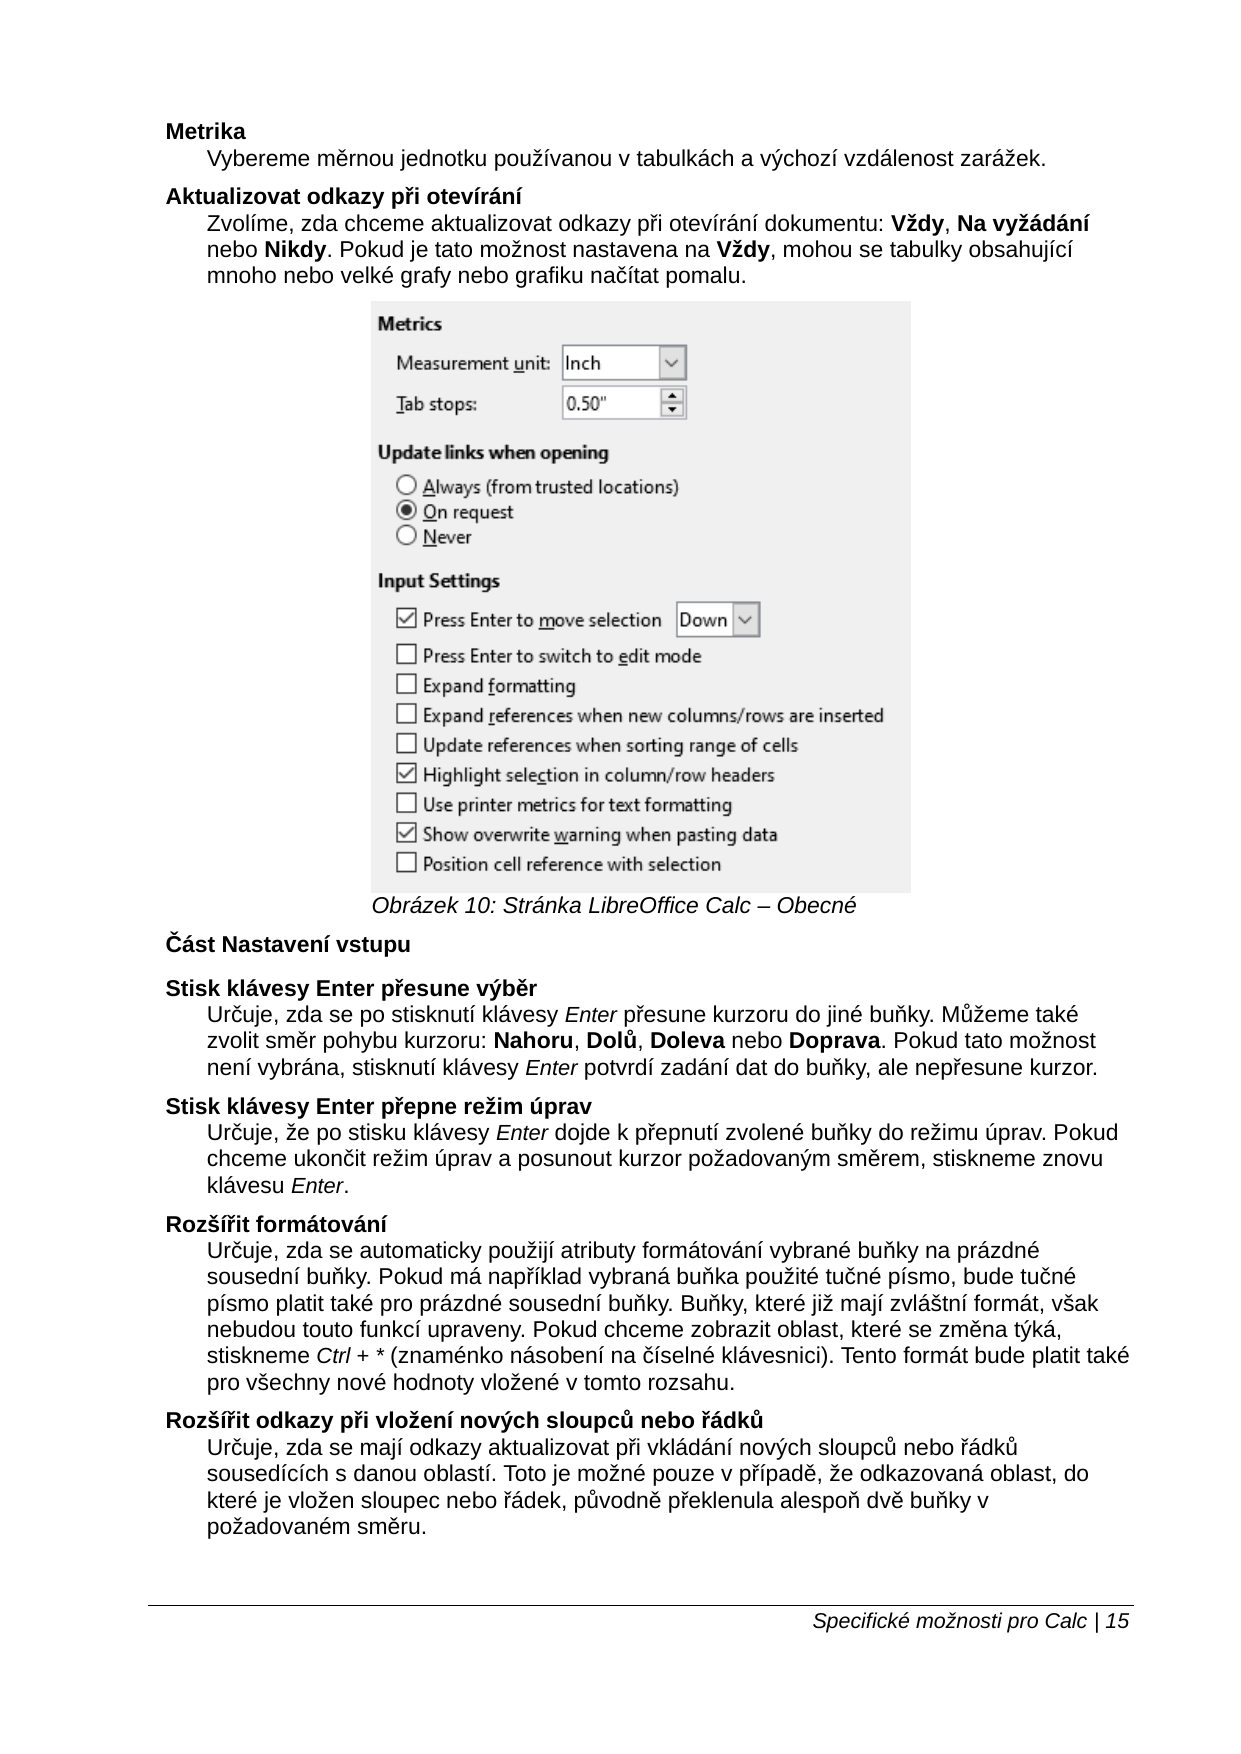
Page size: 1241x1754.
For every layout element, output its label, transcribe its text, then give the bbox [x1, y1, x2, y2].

text Rozšířit formátování [165, 1211, 1134, 1237]
text Určuje, zda se po stisknutí klávesy Enter přesune kurzoru do jiné buňky. Můžeme také zvolit směr pohybu kurzoru: Nahoru, Dolů, Doleva nebo Doprava. Pokud tato možnost není vybrána, stisknutí klávesy Enter potvrdí zadání dat do buňky, ale nepřesune kurzor. [207, 1001, 1134, 1080]
text Metrika [165, 118, 1134, 144]
picture [370, 301, 911, 893]
text Určuje, zda se automaticky použijí atributy formátování vybrané buňky na prázdné sousední buňky. Pokud má například vybraná buňka použité tučné písmo, bude tučné písmo platit také pro prázdné sousední buňky. Buňky, které již mají zvláštní formát, však nebudou touto funkcí upraveny. Pokud chceme zobrazit oblast, které se změna týká, stiskneme Ctrl + * (znaménko násobení na číselné klávesnici). Tento formát bude platit také pro všechny nové hodnoty vložené v tomto rozsahu. [207, 1237, 1134, 1395]
text Určuje, zda se mají odkazy aktualizovat při vkládání nových sloupců nebo řádků sousedících s danou oblastí. Toto je možné pouze v případě, že odkazovaná oblast, do které je vložen sloupec nebo řádek, původně překlenula alespoň dvě buňky v požadovaném směru. [207, 1434, 1134, 1539]
text Aktualizovat odkazy při otevírání [165, 183, 1134, 210]
text Stisk klávesy Enter přepne režim úprav [165, 1093, 1134, 1119]
text Část Nastavení vstupu [165, 931, 1134, 957]
text Zvolíme, zda chceme aktualizovat odkazy při otevírání dokumentu: Vždy, Na vyžádání nebo Nikdy. Pokud je tato možnost nastavena na Vždy, mohou se tabulky obsahující mnoho nebo velké grafy nebo grafiku načítat pomalu. [207, 210, 1134, 289]
text Určuje, že po stisku klávesy Enter dojde k přepnutí zvolené buňky do režimu úprav. Pokud chceme ukončit režim úprav a posunout kurzor požadovaným směrem, stiskneme znovu klávesu Enter. [207, 1119, 1134, 1198]
text Rozšířit odkazy při vložení nových sloupců nebo řádků [165, 1407, 1134, 1434]
text Stisk klávesy Enter přesune výběr [165, 975, 1134, 1001]
text Obrázek 10: Stránka LibreOffice Calc – Obecné [371, 893, 910, 919]
text Vybereme měrnou jednotku používanou v tabulkách a výchozí vzdálenost zarážek. [207, 144, 1134, 171]
